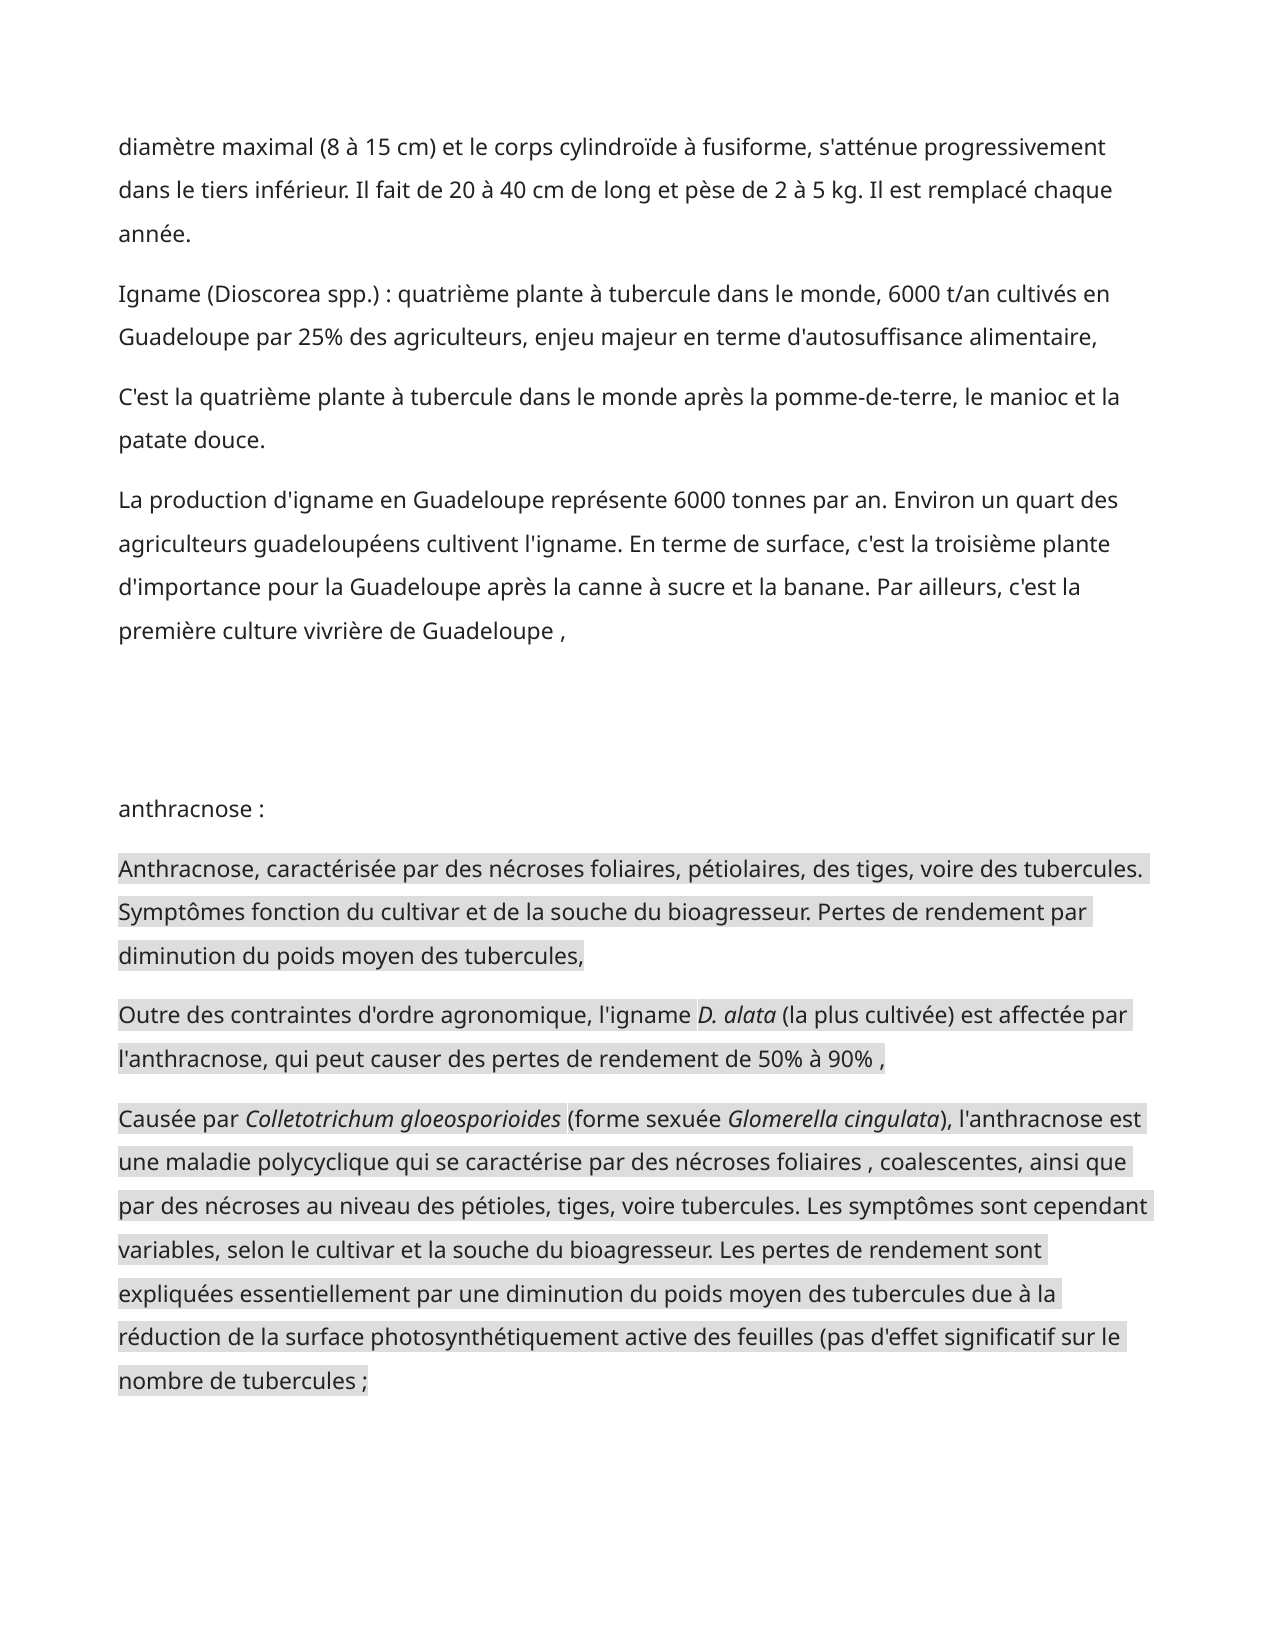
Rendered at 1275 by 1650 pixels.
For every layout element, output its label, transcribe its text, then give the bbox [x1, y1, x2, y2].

text C'est la quatrième plante à tubercule dans le monde après la pomme-de-terre, le manioc et la patate douce. [118, 368, 1157, 456]
text Igname (Dioscorea spp.) : quatrième plante à tubercule dans le monde, 6000 t/an cultivés en Guadeloupe par 25% des agriculteurs, enjeu majeur en terme d'autosuffisance alimentaire, [118, 265, 1157, 352]
text anthracnose : [118, 781, 1157, 824]
text Anthracnose, caractérisée par des nécroses foliaires, pétiolaires, des tiges, voire des tubercules. Symptômes fonction du cultivar et de la souche du bioagresseur. Pertes de rendement par diminution du poids moyen des tubercules, [118, 840, 1157, 971]
text diamètre maximal (8 à 15 cm) et le corps cylindroïde à fusiforme, s'atténue progressivement dans le tiers inférieur. Il fait de 20 à 40 cm de long et pèse de 2 à 5 kg. Il est remplacé chaque année. [118, 118, 1157, 249]
text Outre des contraintes d'ordre agronomique, l'igname D. alata (la plus cultivée) est affectée par l'anthracnose, qui peut causer des pertes de rendement de 50% à 90% , [118, 987, 1157, 1074]
text La production d'igname en Guadeloupe représente 6000 tonnes par an. Environ un quart des agriculteurs guadeloupéens cultivent l'igname. En terme de surface, c'est la troisième plante d'importance pour la Guadeloupe après la canne à sucre et la banane. Par ailleurs, c'est la première culture vivrière de Guadeloupe , [118, 471, 1157, 646]
text Causée par Colletotrichum gloeosporioides (forme sexuée Glomerella cingulata), l'anthracnose est une maladie polycyclique qui se caractérise par des nécroses foliaires , coalescentes, ainsi que par des nécroses au niveau des pétioles, tiges, voire tubercules. Les symptômes sont cependant variables, selon le cultivar et la souche du bioagresseur. Les pertes de rendement sont expliquées essentiellement par une diminution du poids moyen des tubercules due à la réduction de la surface photosynthétiquement active des feuilles (pas d'effet significatif sur le nombre de tubercules ; [118, 1090, 1157, 1396]
